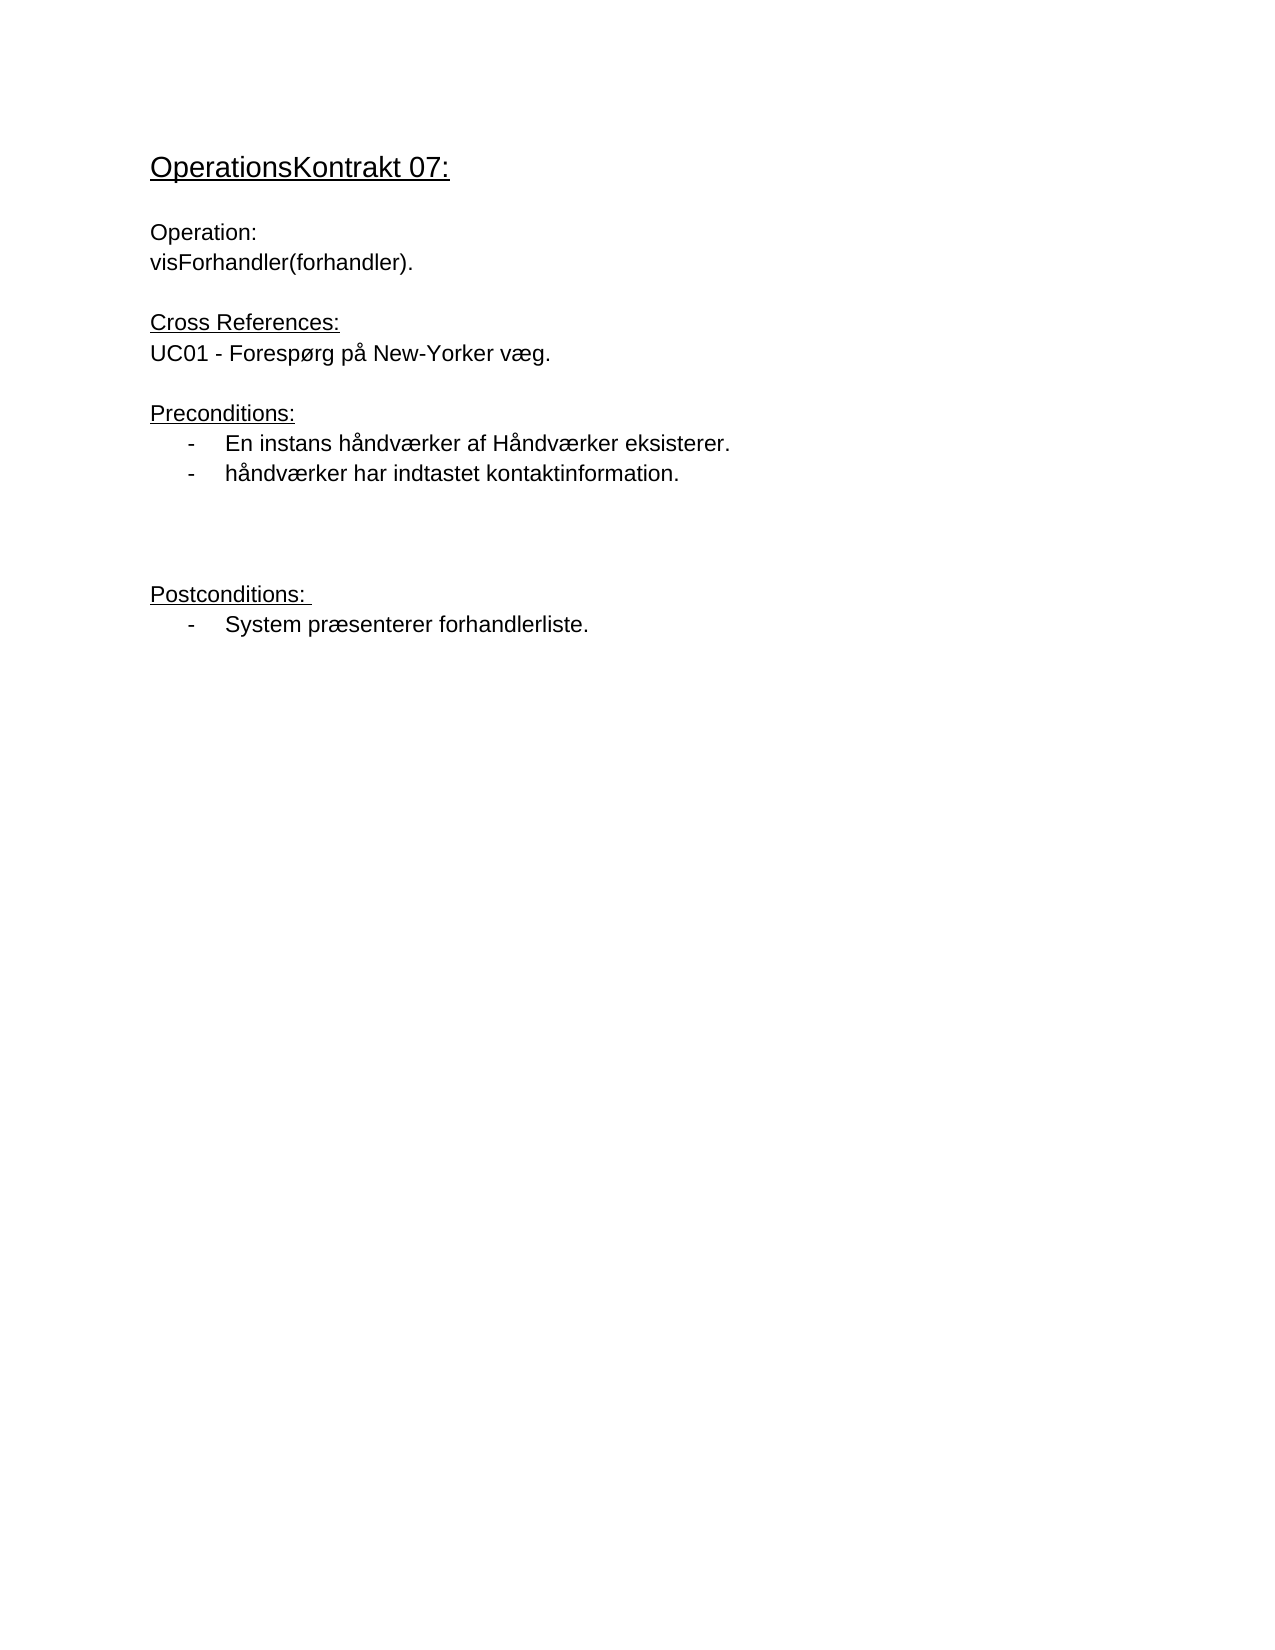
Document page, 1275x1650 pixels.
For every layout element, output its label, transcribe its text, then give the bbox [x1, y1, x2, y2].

text UC01 - Forespørg på New-Yorker væg. [150, 339, 1125, 366]
text Operation: [150, 219, 1125, 245]
text visForhandler(forhandler). [150, 249, 1125, 275]
list System præsenterer forhandlerliste. [187, 611, 1125, 638]
list håndværker har indtastet kontaktinformation. [187, 460, 1125, 487]
text Preconditions: [150, 400, 1125, 426]
text Postconditions: [150, 581, 1125, 608]
list En instans håndværker af Håndværker eksisterer. [187, 430, 1125, 457]
text OperationsKontrakt 07: [150, 150, 1125, 183]
text Cross References: [150, 309, 1125, 336]
